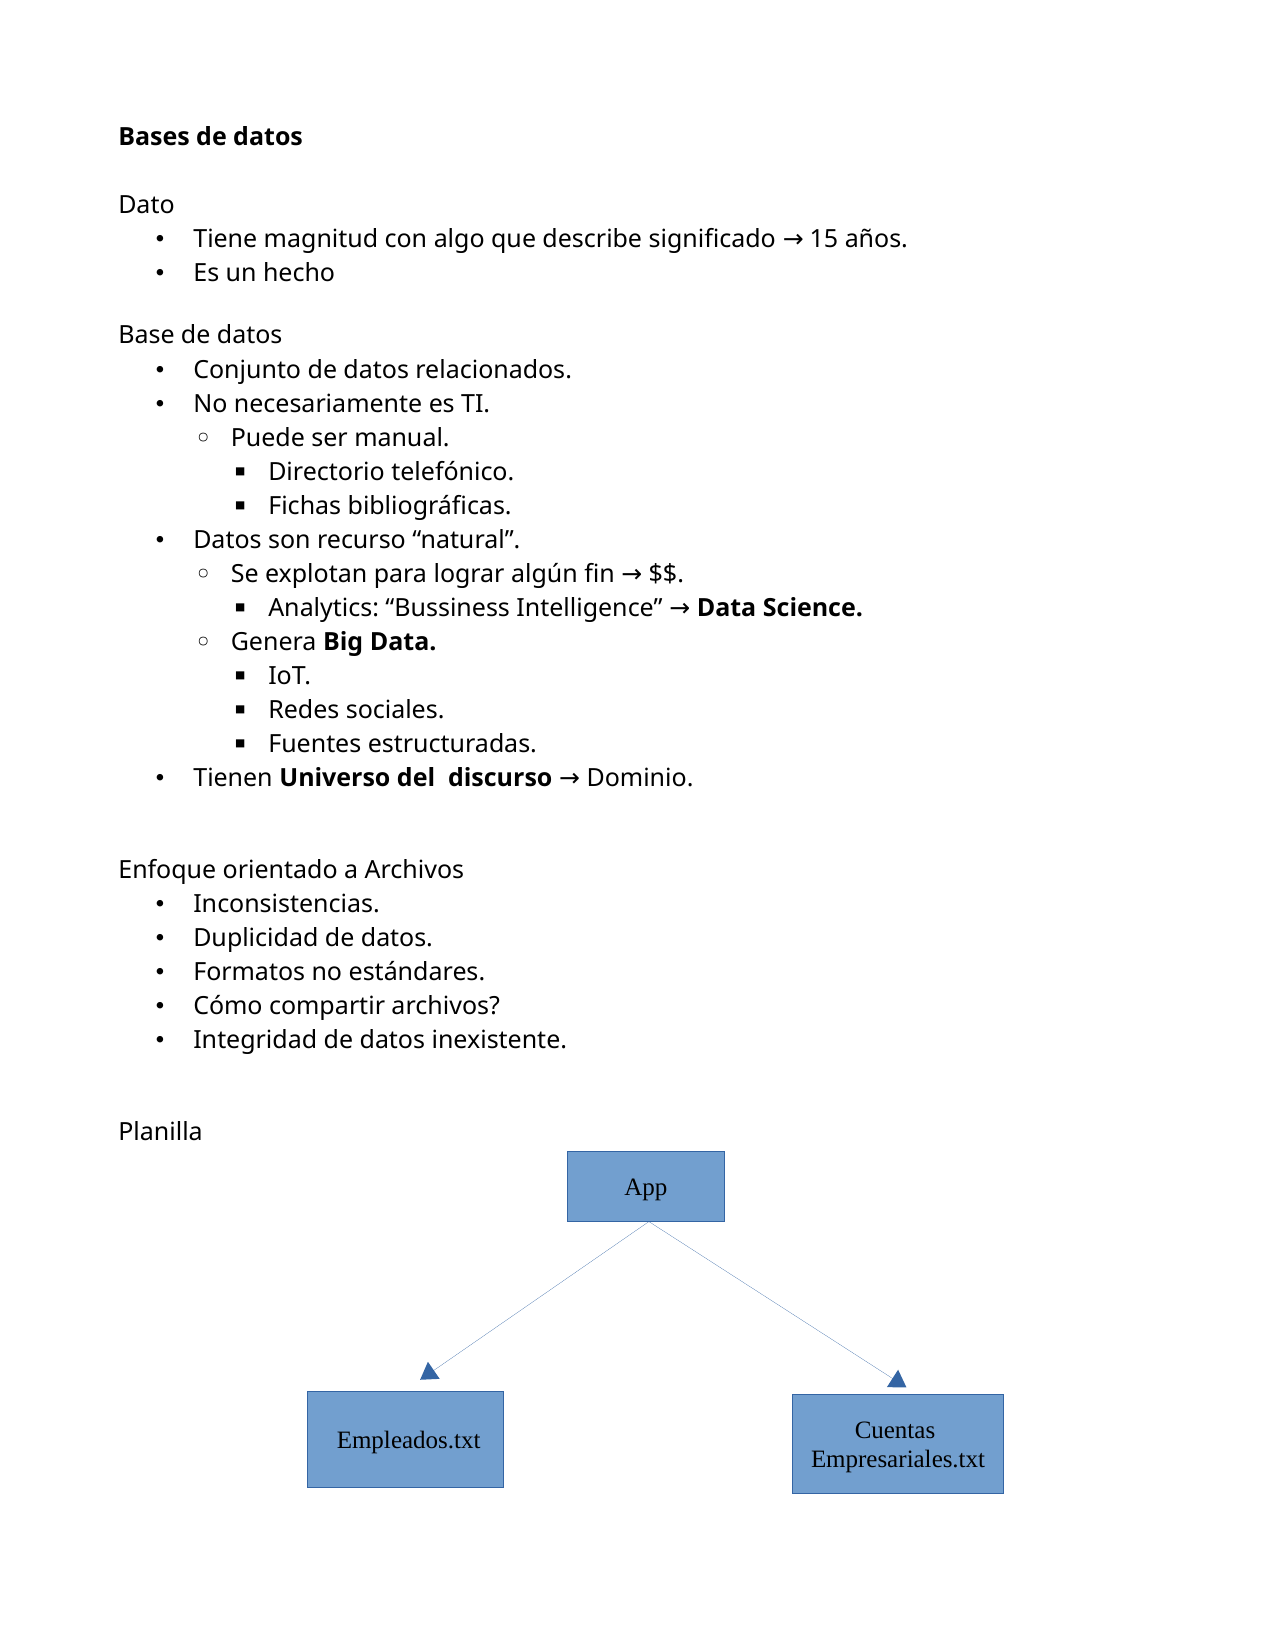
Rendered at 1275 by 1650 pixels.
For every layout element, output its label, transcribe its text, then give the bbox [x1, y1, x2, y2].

list Redes sociales. [231, 692, 1157, 726]
list Se explotan para lograr algún fin → $$. [193, 556, 1157, 590]
text Planilla [118, 1113, 1157, 1147]
list Integridad de datos inexistente. [156, 1022, 1157, 1056]
text Dato [118, 186, 1157, 220]
text Enfoque orientado a Archivos [118, 852, 1157, 886]
list Formatos no estándares. [156, 954, 1157, 988]
list Es un hecho [156, 254, 1157, 288]
list Tiene magnitud con algo que describe significado → 15 años. [156, 220, 1157, 254]
list Conjunto de datos relacionados. [156, 351, 1157, 385]
list Genera Big Data. [193, 624, 1157, 658]
text Bases de datos [118, 118, 1157, 152]
list Inconsistencias. [156, 886, 1157, 920]
list Cómo compartir archivos? [156, 988, 1157, 1022]
list Puede ser manual. [193, 419, 1157, 453]
list Fuentes estructuradas. [231, 726, 1157, 760]
list Datos son recurso “natural”. [156, 522, 1157, 556]
list Fichas bibliográficas. [231, 487, 1157, 522]
list Directorio telefónico. [231, 453, 1157, 487]
text Base de datos [118, 317, 1157, 351]
list Tienen Universo del discurso → Dominio. [156, 760, 1157, 794]
list Analytics: “Bussiness Intelligence” → Data Science. [231, 590, 1157, 624]
list Duplicidad de datos. [156, 920, 1157, 954]
list No necesariamente es TI. [156, 385, 1157, 419]
list IoT. [231, 658, 1157, 692]
